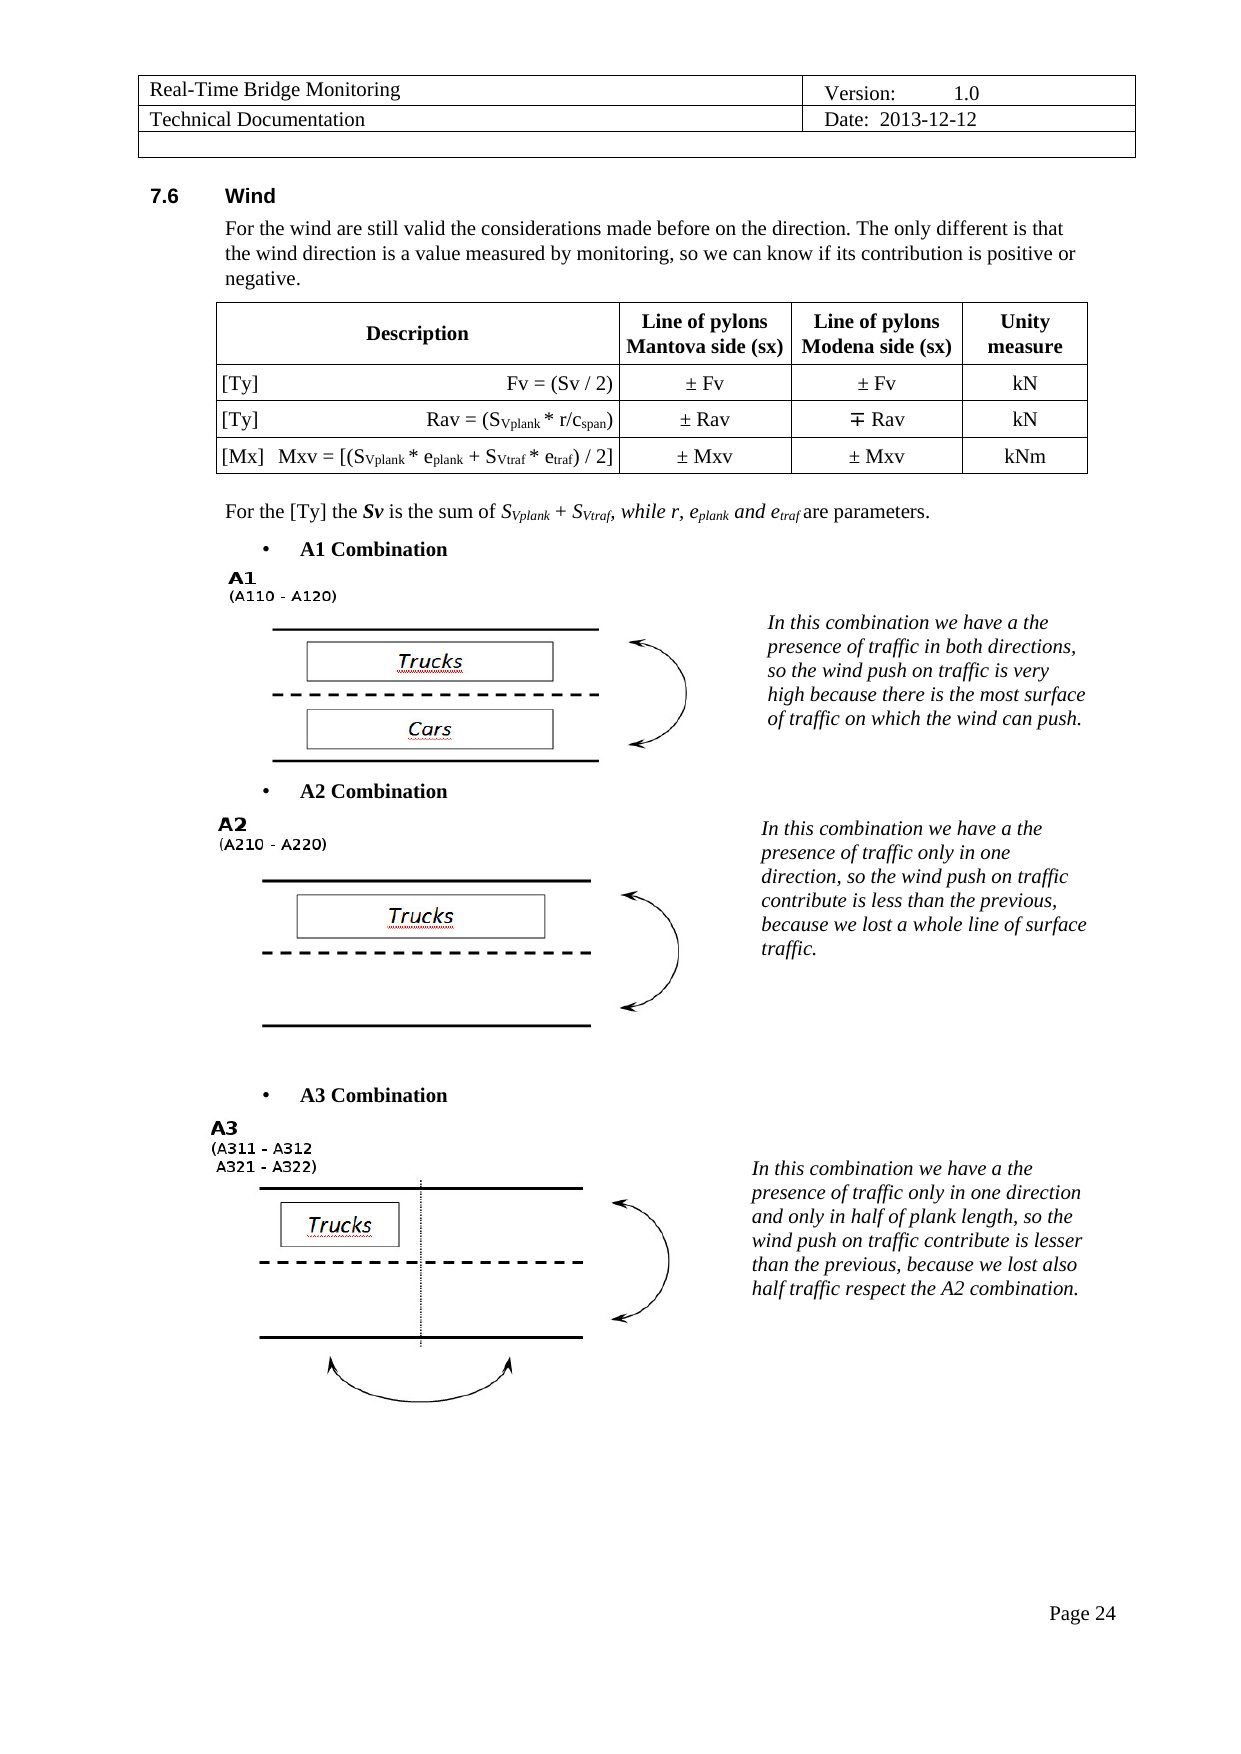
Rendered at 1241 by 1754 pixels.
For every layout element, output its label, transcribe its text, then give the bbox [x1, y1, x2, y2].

table_header Line of pylons Mantova side (sx) [620, 303, 791, 364]
table_header Unity measure [963, 303, 1087, 364]
table_cell ∓ Rav [792, 401, 962, 437]
table_cell [Ty] [217, 401, 272, 437]
table_header Line of pylons Modena side (sx) [792, 303, 962, 364]
picture [213, 812, 687, 1039]
text In this combination we have a the presence of traffic only in one direction and only in half of plank length, so the wind push on traffic contribute is lesser than the previous, because we lost also half traffic respect the A2 combination. [677, 1156, 1090, 1300]
table_cell ± Mxv [792, 438, 962, 473]
text In this combination we have a the presence of traffic in both directions, so the wind push on traffic is very high because there is the most surface of traffic on which the wind can push. [693, 610, 1090, 730]
table_cell Rav = (SVplank * r/cspan) [272, 401, 619, 437]
table_cell kN [963, 401, 1087, 437]
table_cell kN [963, 365, 1087, 400]
table_cell ± Mxv [620, 438, 791, 473]
picture [204, 1111, 677, 1409]
list A3 Combination [262, 1082, 1090, 1107]
list A2 Combination [262, 779, 1090, 803]
picture [220, 564, 693, 769]
table_cell Fv = (Sv / 2) [272, 365, 619, 400]
table_cell kNm [963, 438, 1087, 473]
list A1 Combination [262, 536, 1090, 561]
text In this combination we have a the presence of traffic only in one direction, so the wind push on traffic contribute is less than the previous, because we lost a whole line of surface traffic. [687, 816, 1090, 960]
table_header Description [217, 303, 619, 364]
text For the wind are still valid the considerations made before on the direction. The only different is that the wind direction is a value measured by monitoring, so we can know if its contribution is positive or negative. [225, 214, 1090, 289]
table_cell [Mx] [217, 438, 272, 473]
table_cell Mxv = [(SVplank * eplank + SVtraf * etraf) / 2] [272, 438, 619, 473]
table_cell ± Fv [620, 365, 791, 400]
subtitle Wind [150, 183, 1090, 208]
table_cell ± Rav [620, 401, 791, 437]
table_cell [Ty] [217, 365, 272, 400]
text For the [Ty] the Sv is the sum of SVplank + SVtraf, while r, eplank and etraf are parameters. [225, 498, 1090, 523]
table_cell ± Fv [792, 365, 962, 400]
